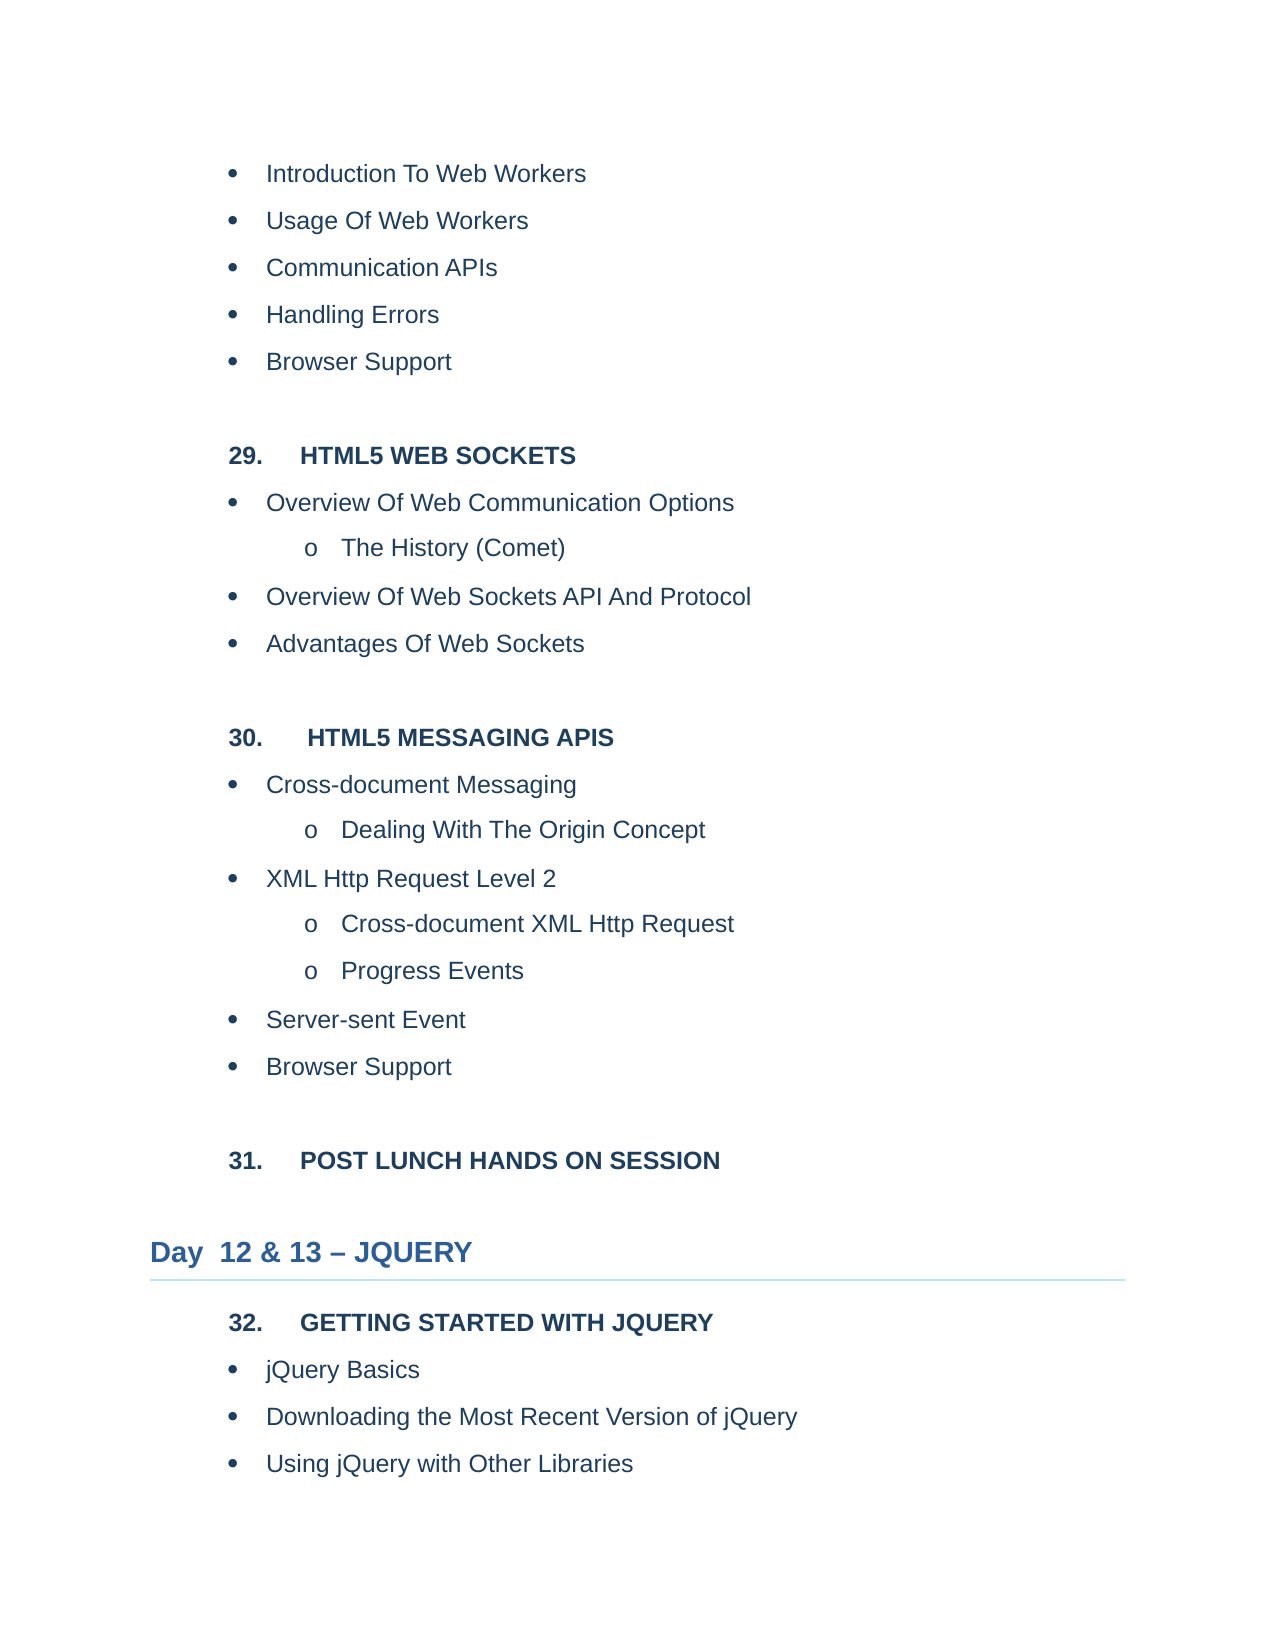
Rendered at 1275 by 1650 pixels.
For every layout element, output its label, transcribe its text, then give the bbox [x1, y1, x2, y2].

list POST LUNCH Hands on session [228, 1137, 1125, 1174]
list XML Http Request Level 2 [228, 855, 1125, 893]
list Introduction To Web Workers [228, 150, 1125, 188]
list Advantages Of Web Sockets [228, 620, 1125, 658]
list The History (Comet) [303, 526, 1125, 564]
list Downloading the Most Recent Version of jQuery [228, 1393, 1125, 1431]
list HTML5 Messaging APIs [228, 714, 1125, 752]
list Progress Events [303, 949, 1125, 987]
list Cross-document XML Http Request [303, 902, 1125, 940]
list Dealing With The Origin Concept [303, 808, 1125, 846]
list HTML5 Web Sockets [228, 432, 1125, 470]
list Overview Of Web Communication Options [228, 479, 1125, 517]
list Browser Support [228, 338, 1125, 376]
list Cross-document Messaging [228, 761, 1125, 799]
list jQuery Basics [228, 1346, 1125, 1384]
list Getting Started with jQuery [228, 1299, 1125, 1337]
list Overview Of Web Sockets API And Protocol [228, 573, 1125, 611]
list Using jQuery with Other Libraries [228, 1440, 1125, 1478]
list Communication APIs [228, 244, 1125, 282]
list Usage Of Web Workers [228, 197, 1125, 235]
list Handling Errors [228, 291, 1125, 329]
text Day 12 & 13 – JQUERY [150, 1231, 1125, 1279]
list Server-sent Event [228, 996, 1125, 1034]
list Browser Support [228, 1043, 1125, 1081]
